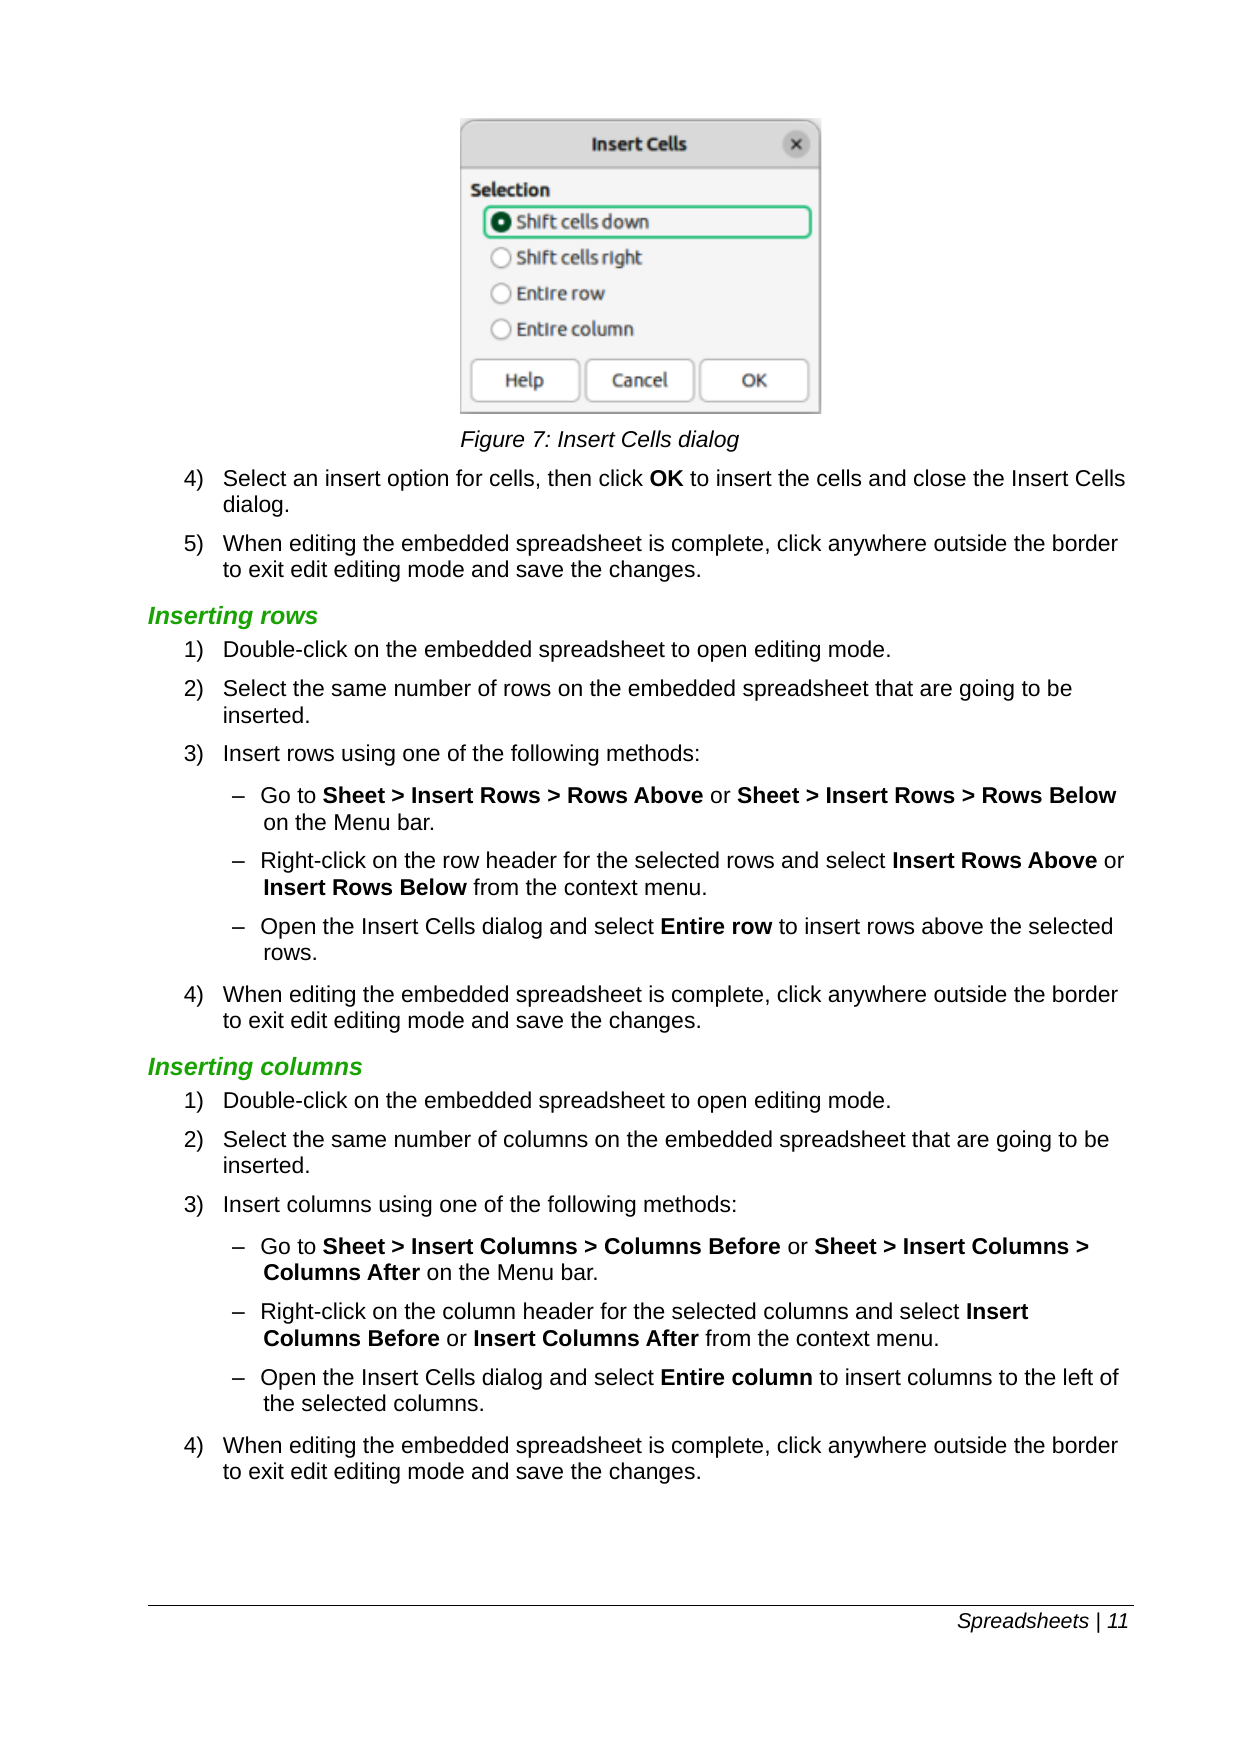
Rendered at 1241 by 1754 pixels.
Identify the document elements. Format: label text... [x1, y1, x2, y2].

subtitle Inserting columns [148, 1052, 1134, 1081]
list When editing the embedded spreadsheet is complete, click anywhere outside the border to exit edit editing mode and save the changes. [204, 1432, 1134, 1484]
list Right-click on the column header for the selected columns and select Insert Columns Before or Insert Columns After from the context menu. [229, 1295, 1134, 1351]
subtitle Inserting rows [148, 601, 1134, 630]
list Select the same number of columns on the embedded spreadsheet that are going to be inserted. [204, 1126, 1134, 1179]
list Select an insert option for cells, then click OK to insert the cells and close the Insert Cells dialog. [204, 465, 1134, 517]
list When editing the embedded spreadsheet is complete, click anywhere outside the border to exit edit editing mode and save the changes. [204, 981, 1134, 1033]
list Go to Sheet > Insert Rows > Rows Above or Sheet > Insert Rows > Rows Below on the Menu bar. [229, 779, 1134, 835]
list Double-click on the embedded spreadsheet to open editing mode. [204, 636, 1134, 663]
list Insert columns using one of the following methods: [204, 1191, 1134, 1218]
text Figure 7: Insert Cells dialog [460, 426, 821, 452]
picture [460, 118, 822, 414]
list Insert rows using one of the following methods: [204, 740, 1134, 767]
list Go to Sheet > Insert Columns > Columns Before or Sheet > Insert Columns > Columns After on the Menu bar. [229, 1230, 1134, 1286]
list Open the Insert Cells dialog and select Entire row to insert rows above the selected rows. [229, 910, 1134, 968]
list Double-click on the embedded spreadsheet to open editing mode. [204, 1087, 1134, 1113]
list Select the same number of rows on the embedded spreadsheet that are going to be inserted. [204, 675, 1134, 728]
list Right-click on the row header for the selected rows and select Insert Rows Above or Insert Rows Below from the context menu. [229, 844, 1134, 900]
list When editing the embedded spreadsheet is complete, click anywhere outside the border to exit edit editing mode and save the changes. [204, 530, 1134, 583]
list Open the Insert Cells dialog and select Entire column to insert columns to the left of the selected columns. [229, 1361, 1134, 1419]
